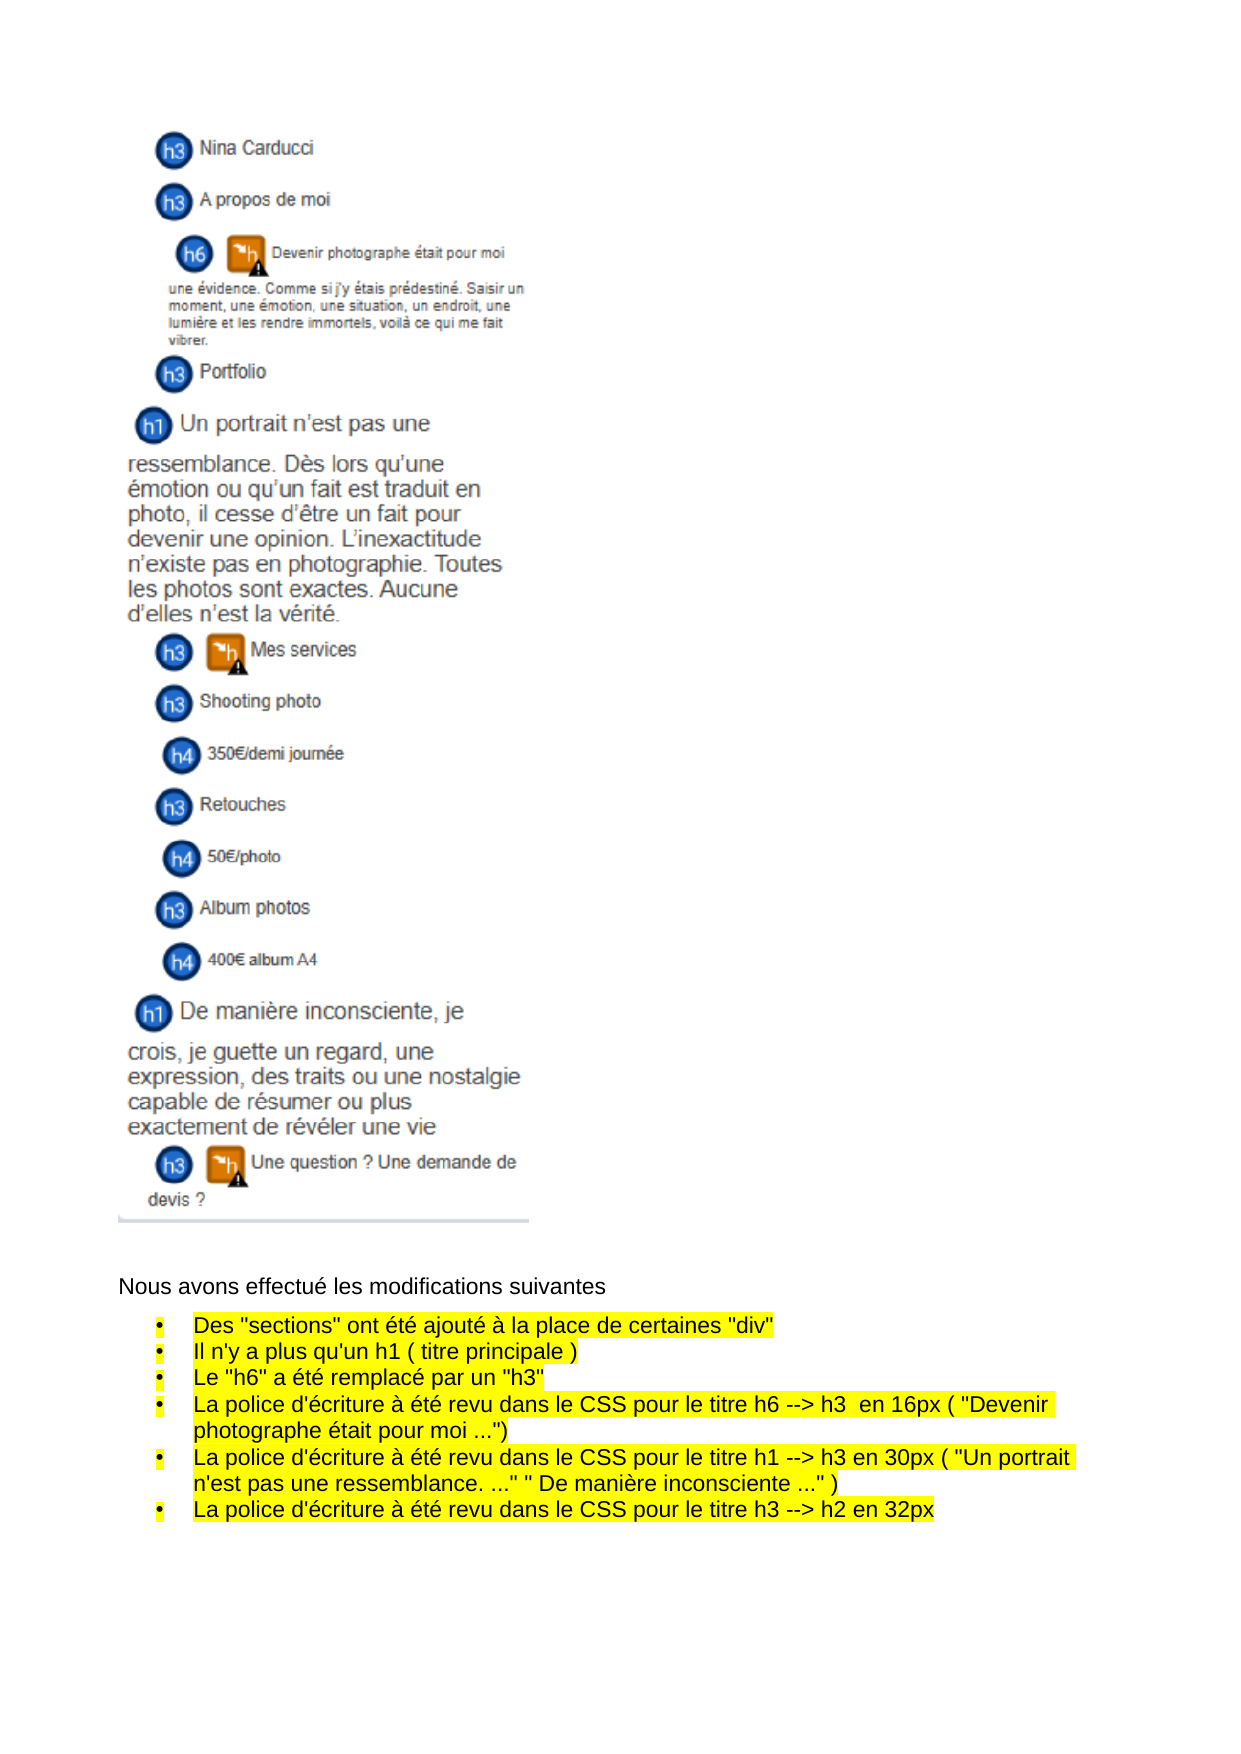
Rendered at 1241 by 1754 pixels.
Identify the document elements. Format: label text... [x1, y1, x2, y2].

list La police d'écriture à été revu dans le CSS pour le titre h3 --> h2 en 32px [156, 1496, 1122, 1522]
list Il n'y a plus qu'un h1 ( titre principale ) [156, 1338, 1122, 1364]
list La police d'écriture à été revu dans le CSS pour le titre h1 --> h3 en 30px ( "Un portrait n'est pas une ressemblance. ..." " De manière inconsciente ..." ) [156, 1443, 1122, 1496]
list La police d'écriture à été revu dans le CSS pour le titre h6 --> h3 en 16px ( "Devenir photographe était pour moi ...") [156, 1391, 1122, 1443]
list Des "sections" ont été ajouté à la place de certaines "div" [156, 1312, 1122, 1338]
list Le "h6" a été remplacé par un "h3" [156, 1364, 1122, 1391]
text Nous avons effectué les modifications suivantes [118, 1273, 1122, 1299]
